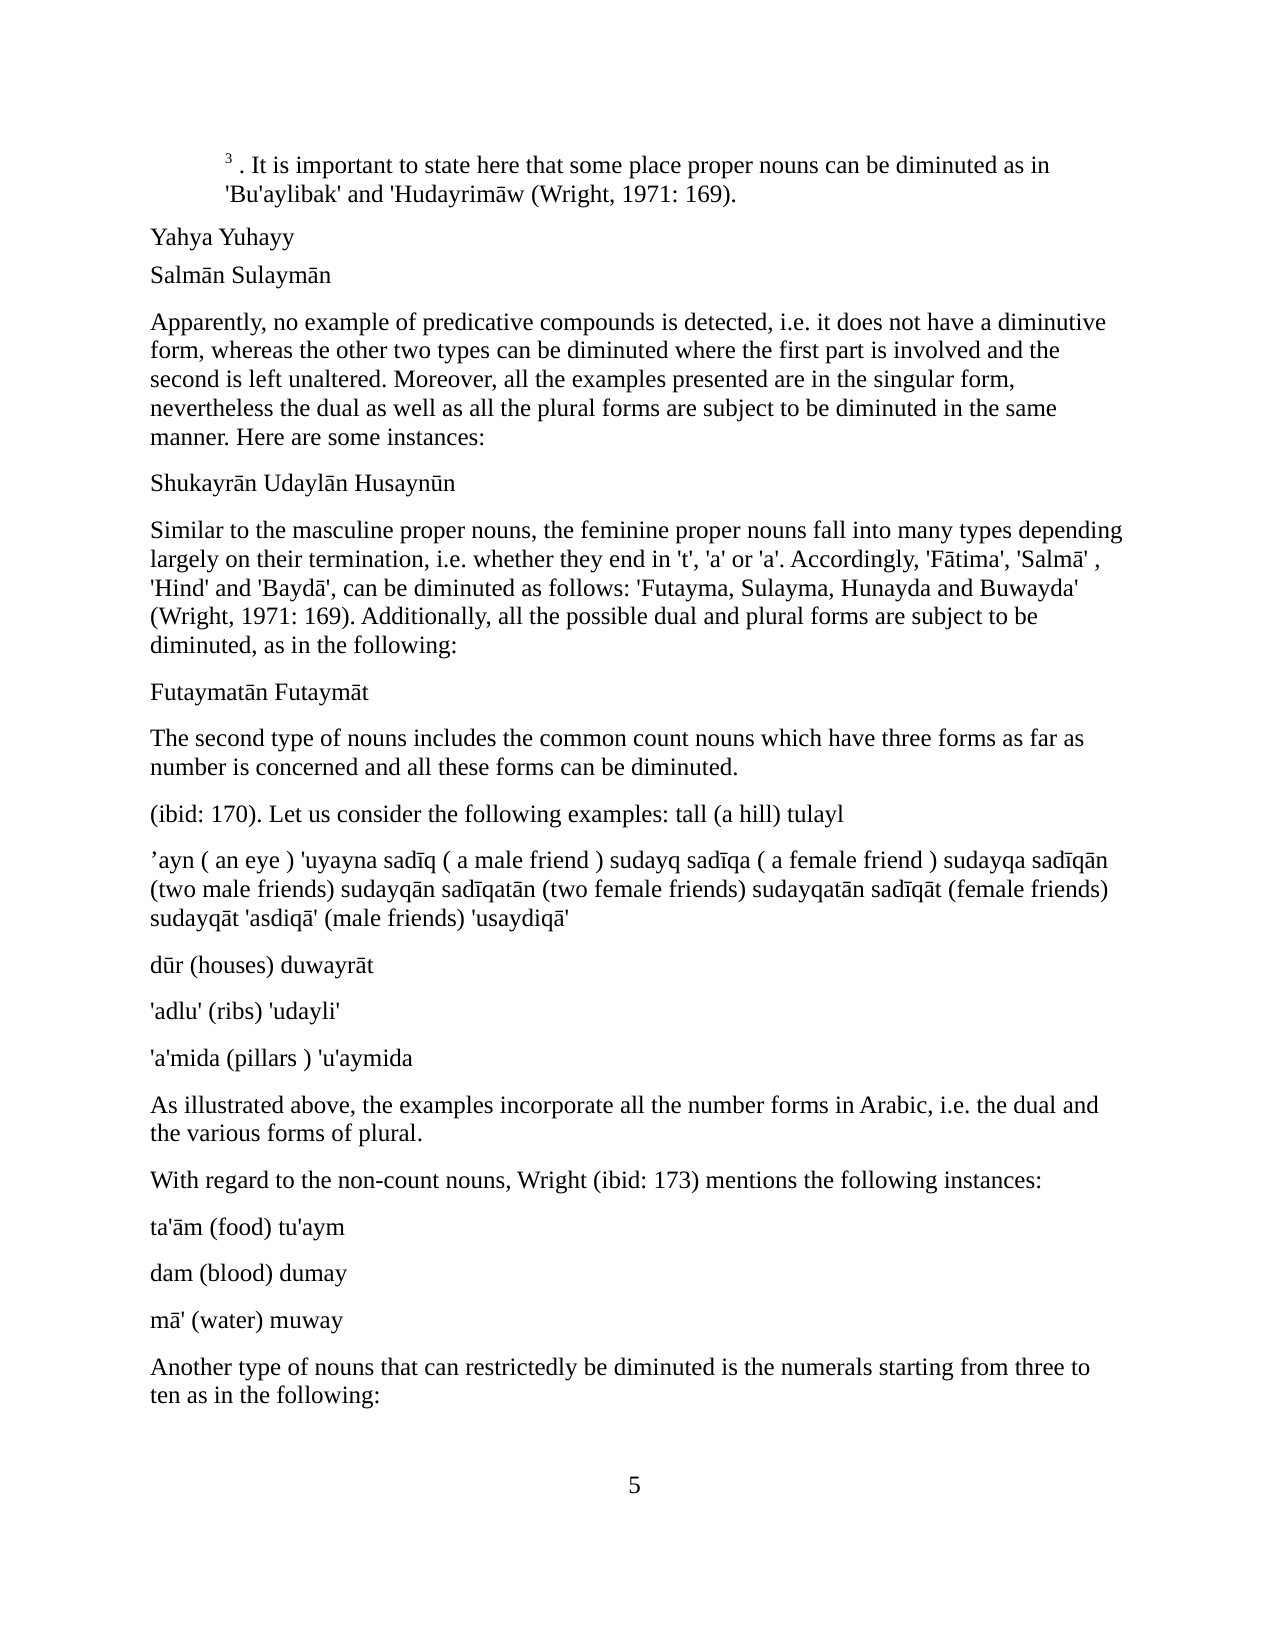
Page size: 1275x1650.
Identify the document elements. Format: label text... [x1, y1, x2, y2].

text mā' (water) muway [150, 1305, 1125, 1334]
text dūr (houses) duwayrāt [150, 950, 1125, 978]
text Futaymatān Futaymāt [150, 677, 1125, 706]
text Another type of nouns that can restrictedly be diminuted is the numerals starting from three to ten as in the following: [150, 1352, 1125, 1409]
text ta'ām (food) tu'aym [150, 1212, 1125, 1241]
text Similar to the masculine proper nouns, the feminine proper nouns fall into many types depending largely on their termination, i.e. whether they end in 't', 'a' or 'a'. Accordingly, 'Fātima', 'Salmā' , 'Hind' and 'Baydā', can be diminuted as follows: 'Futayma, Sulayma, Hunayda and Buwayda' (Wright, 1971: 169). Additionally, all the possible dual and plural forms are subject to be diminuted, as in the following: [150, 515, 1125, 659]
text Apparently, no example of predicative compounds is detected, i.e. it does not have a diminutive form, whereas the other two types can be diminuted where the first part is involved and the second is left unaltered. Moreover, all the examples presented are in the singular form, nevertheless the dual as well as all the plural forms are subject to be diminuted in the same manner. Here are some instances: [150, 307, 1125, 451]
text 'a'mida (pillars ) 'u'aymida [150, 1043, 1125, 1072]
text As illustrated above, the examples incorporate all the number forms in Arabic, i.e. the dual and the various forms of plural. [150, 1090, 1125, 1147]
text Yahya Yuhayy [150, 222, 1125, 251]
text (ibid: 170). Let us consider the following examples: tall (a hill) tulayl [150, 799, 1125, 828]
text Shukayrān Udaylān Husaynūn [150, 468, 1125, 497]
text The second type of nouns includes the common count nouns which have three forms as far as number is concerned and all these forms can be diminuted. [150, 723, 1125, 781]
text Salmān Sulaymān [150, 260, 1125, 289]
text dam (blood) dumay [150, 1258, 1125, 1287]
text ’ayn ( an eye ) 'uyayna sadīq ( a male friend ) sudayq sadīqa ( a female friend ) sudayqa sadīqān (two male friends) sudayqān sadīqatān (two female friends) sudayqatān sadīqāt (female friends) sudayqāt 'asdiqā' (male friends) 'usaydiqā' [150, 846, 1125, 932]
text With regard to the non-count nouns, Wright (ibid: 173) mentions the following instances: [150, 1165, 1125, 1194]
text 'adlu' (ribs) 'udayli' [150, 996, 1125, 1025]
text 3 . It is important to state here that some place proper nouns can be diminuted as in 'Bu'aylibak' and 'Hudayrimāw (Wright, 1971: 169). [225, 150, 1125, 207]
